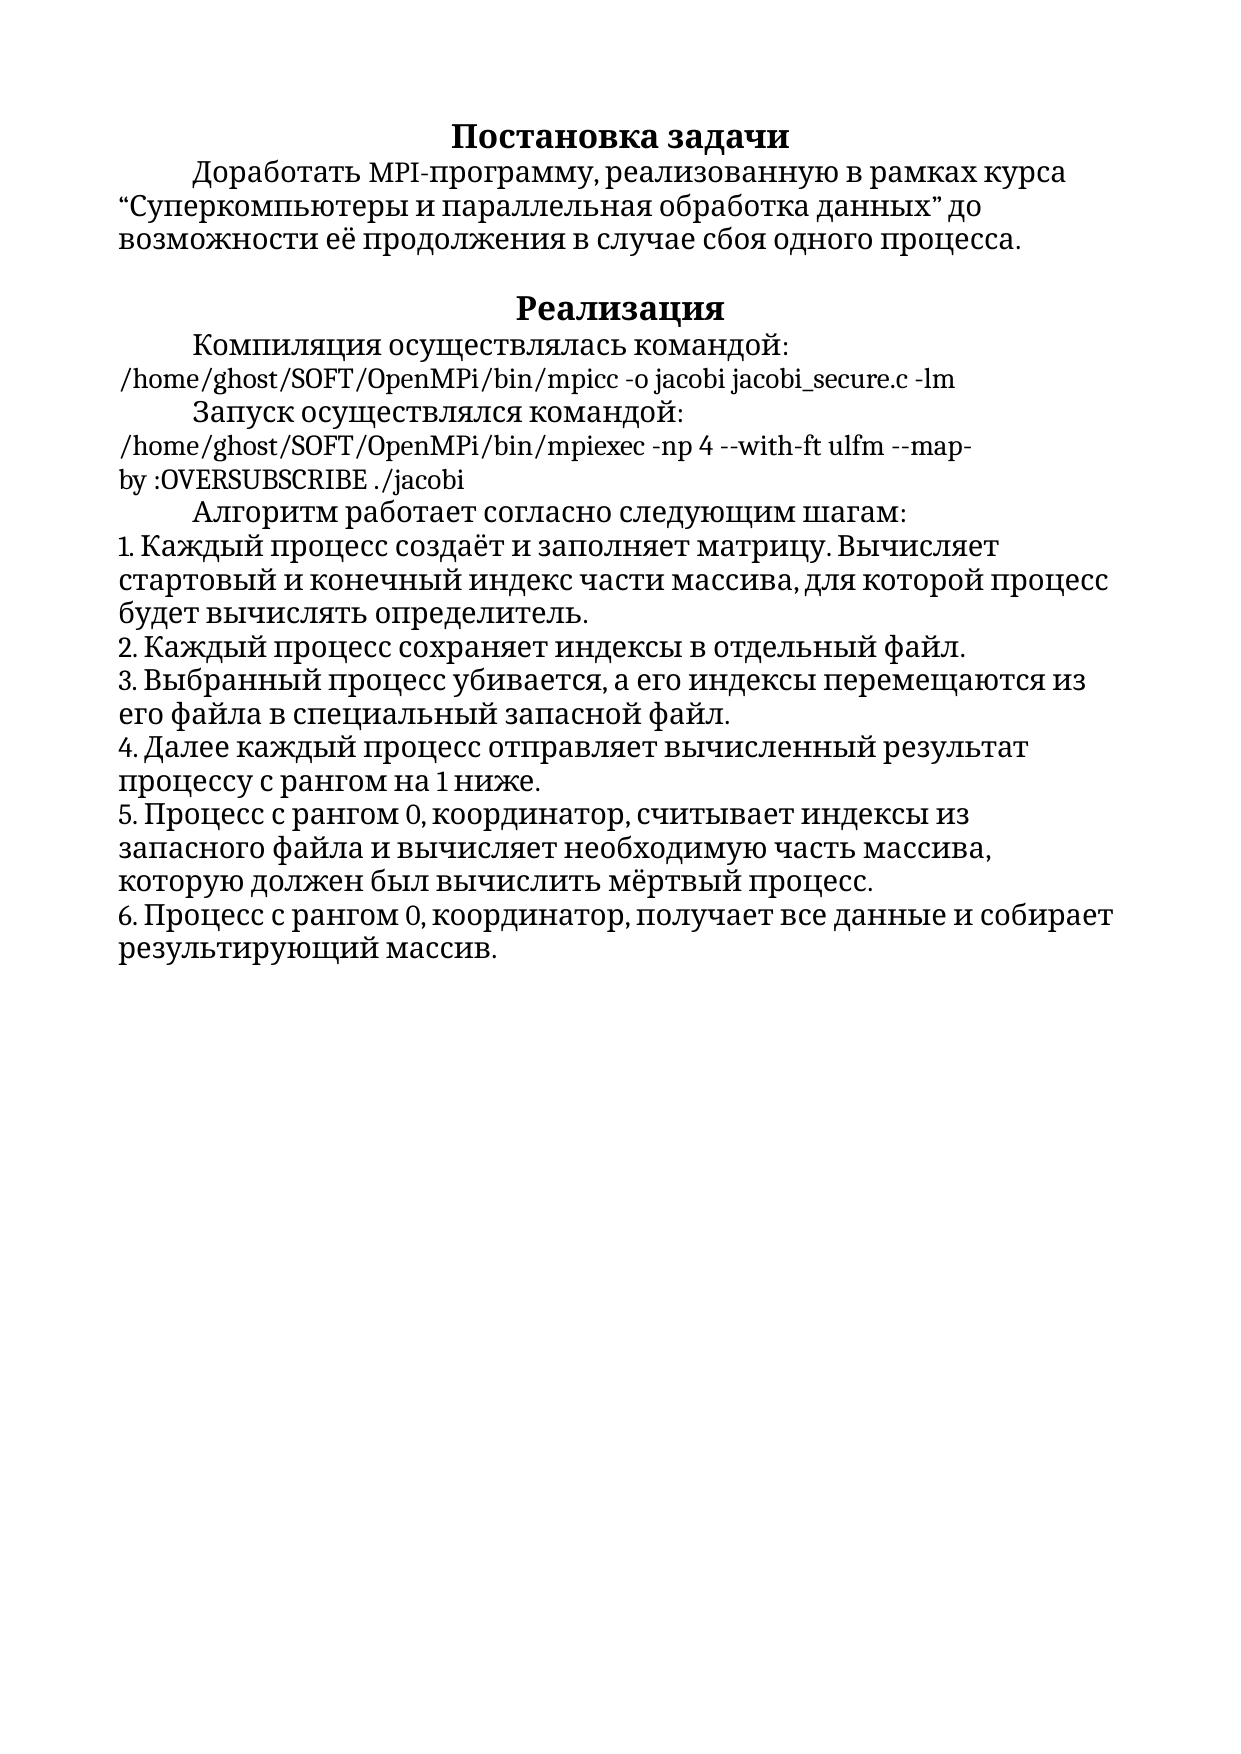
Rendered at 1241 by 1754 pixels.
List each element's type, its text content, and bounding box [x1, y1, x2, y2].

text 5. Процесс с рангом 0, координатор, считывает индексы из запасного файла и вычисляет необходимую часть массива, которую должен был вычислить мёртвый процесс. [118, 798, 1122, 899]
text 2. Каждый процесс сохраняет индексы в отдельный файл. [118, 631, 1122, 664]
text 4. Далее каждый процесс отправляет вычисленный результат процессу с рангом на 1 ниже. [118, 731, 1122, 798]
text 6. Процесс с рангом 0, координатор, получает все данные и собирает результирующий массив. [118, 899, 1122, 966]
text Компиляция осуществлялась командой: /home/ghost/SOFT/OpenMPi/bin/mpicc -o jacobi jacobi_secure.c -lm [118, 329, 1122, 396]
text Реализация [118, 291, 1122, 329]
text Постановка задачи [118, 118, 1122, 156]
text 1. Каждый процесс создаёт и заполняет матрицу. Вычисляет стартовый и конечный индекс части массива, для которой процесс будет вычислять определитель. [118, 530, 1122, 631]
text 3. Выбранный процесс убивается, а его индексы перемещаются из его файла в специальный запасной файл. [118, 664, 1122, 731]
text Алгоритм работает согласно следующим шагам: [118, 497, 1122, 530]
text Доработать MPI-программу, реализованную в рамках курса “Суперкомпьютеры и параллельная обработка данных” до возможности её продолжения в случае сбоя одного процесса. [118, 156, 1122, 257]
text Запуск осуществлялся командой: /home/ghost/SOFT/OpenMPi/bin/mpiexec -np 4 --with-ft ulfm --map-by :OVERSUBSCRIBE ./jacobi [118, 396, 1122, 497]
